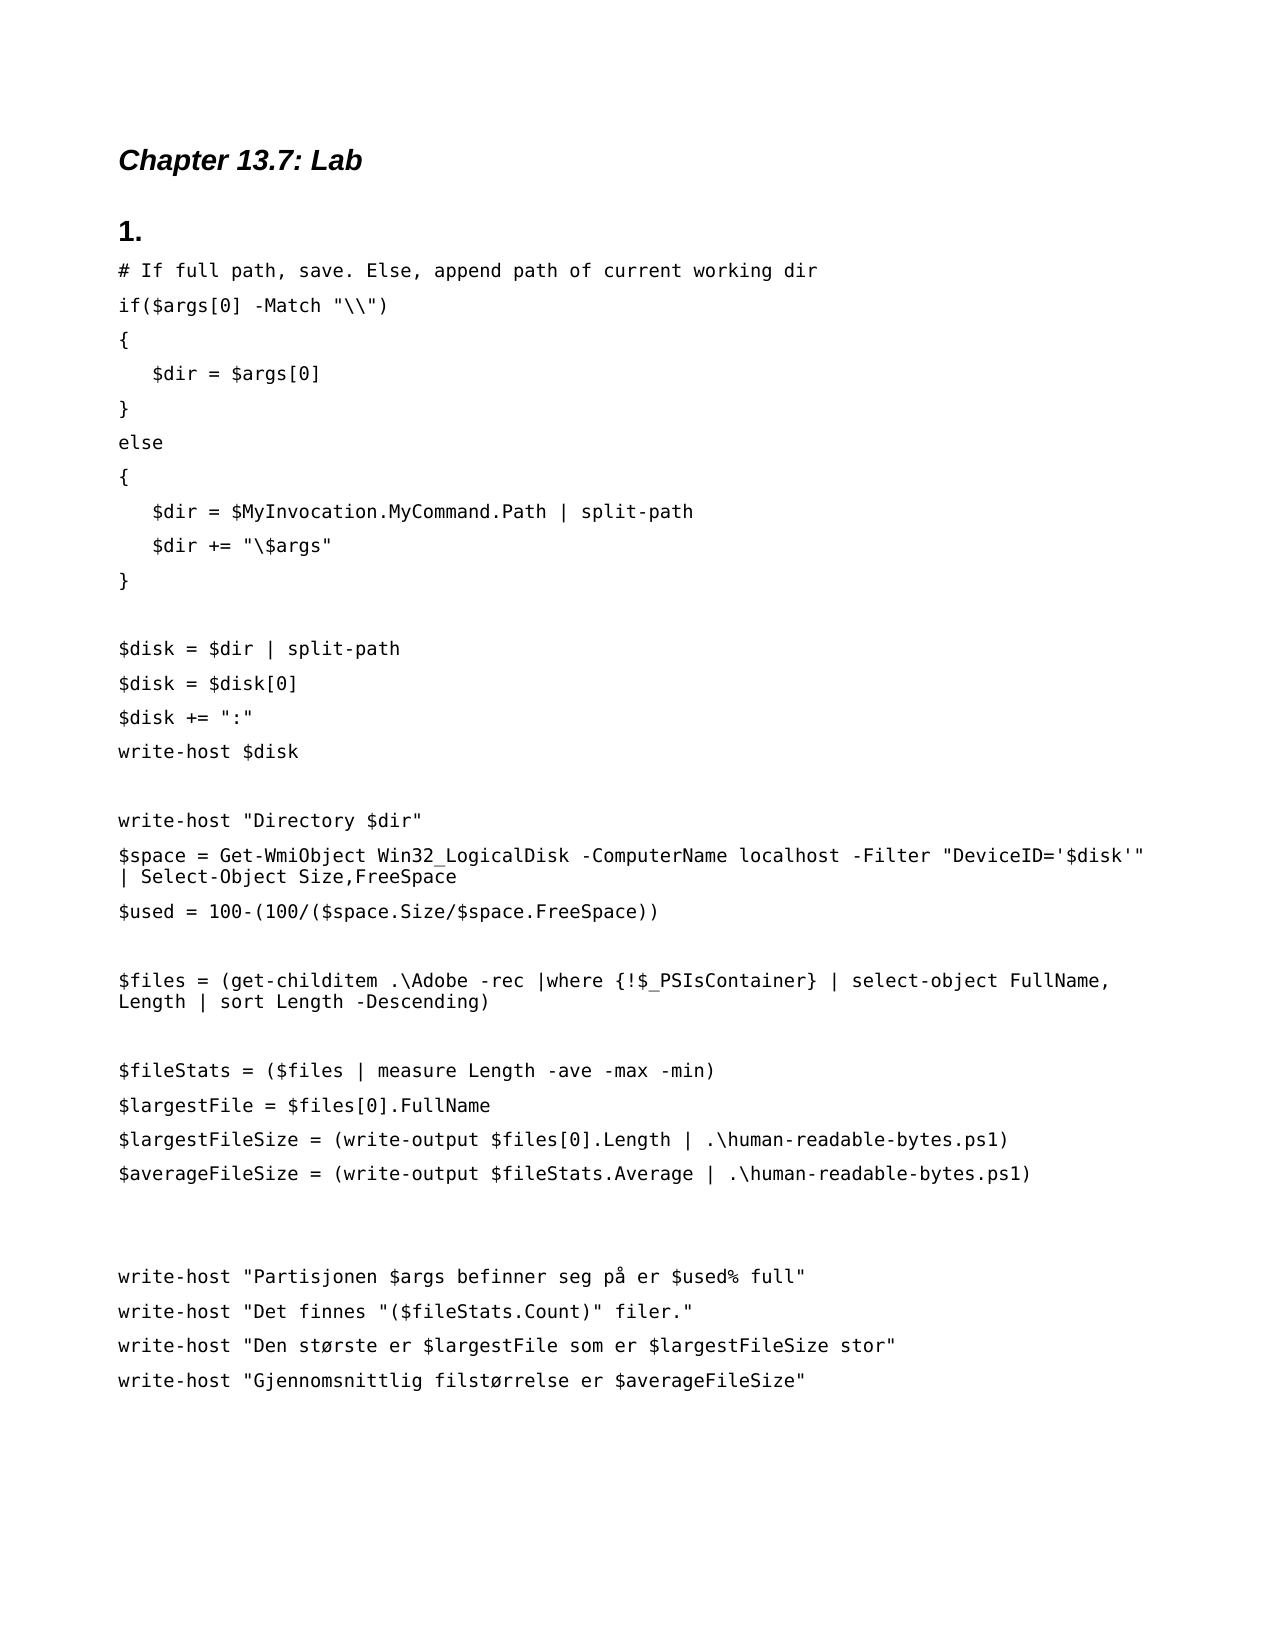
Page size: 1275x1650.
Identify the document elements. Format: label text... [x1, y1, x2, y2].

subtitle Chapter 13.7: Lab [118, 143, 1157, 177]
text } [118, 569, 1157, 591]
text if($args[0] -Match "\\") [118, 294, 1157, 316]
text } [118, 398, 1157, 419]
text $fileStats = ($files | measure Length -ave -max -min) [118, 1060, 1157, 1082]
text $disk = $dir | split-path [118, 638, 1157, 660]
text $averageFileSize = (write-output $fileStats.Average | .\human-readable-bytes.ps1) [118, 1163, 1157, 1185]
text write-host "Det finnes "($fileStats.Count)" filer." [118, 1301, 1157, 1323]
text $dir += "\$args" [118, 535, 1157, 557]
text $disk = $disk[0] [118, 673, 1157, 694]
text $largestFileSize = (write-output $files[0].Length | .\human-readable-bytes.ps1) [118, 1129, 1157, 1151]
subtitle 1. [118, 214, 1157, 248]
text write-host "Partisjonen $args befinner seg på er $used% full" [118, 1266, 1157, 1288]
text # If full path, save. Else, append path of current working dir [118, 260, 1157, 282]
text write-host $disk [118, 741, 1157, 763]
text $used = 100-(100/($space.Size/$space.FreeSpace)) [118, 901, 1157, 923]
text $space = Get-WmiObject Win32_LogicalDisk -ComputerName localhost -Filter "DeviceID='$disk'" | Select-Object Size,FreeSpace [118, 844, 1157, 888]
text $dir = $args[0] [118, 363, 1157, 385]
text $largestFile = $files[0].FullName [118, 1094, 1157, 1116]
text else [118, 432, 1157, 454]
text $files = (get-childitem .\Adobe -rec |where {!$_PSIsContainer} | select-object FullName, Length | sort Length -Descending) [118, 969, 1157, 1013]
text write-host "Directory $dir" [118, 810, 1157, 832]
text $disk += ":" [118, 707, 1157, 729]
text { [118, 466, 1157, 488]
text write-host "Den største er $largestFile som er $largestFileSize stor" [118, 1335, 1157, 1357]
text write-host "Gjennomsnittlig filstørrelse er $averageFileSize" [118, 1369, 1157, 1391]
text $dir = $MyInvocation.MyCommand.Path | split-path [118, 501, 1157, 523]
text { [118, 329, 1157, 351]
